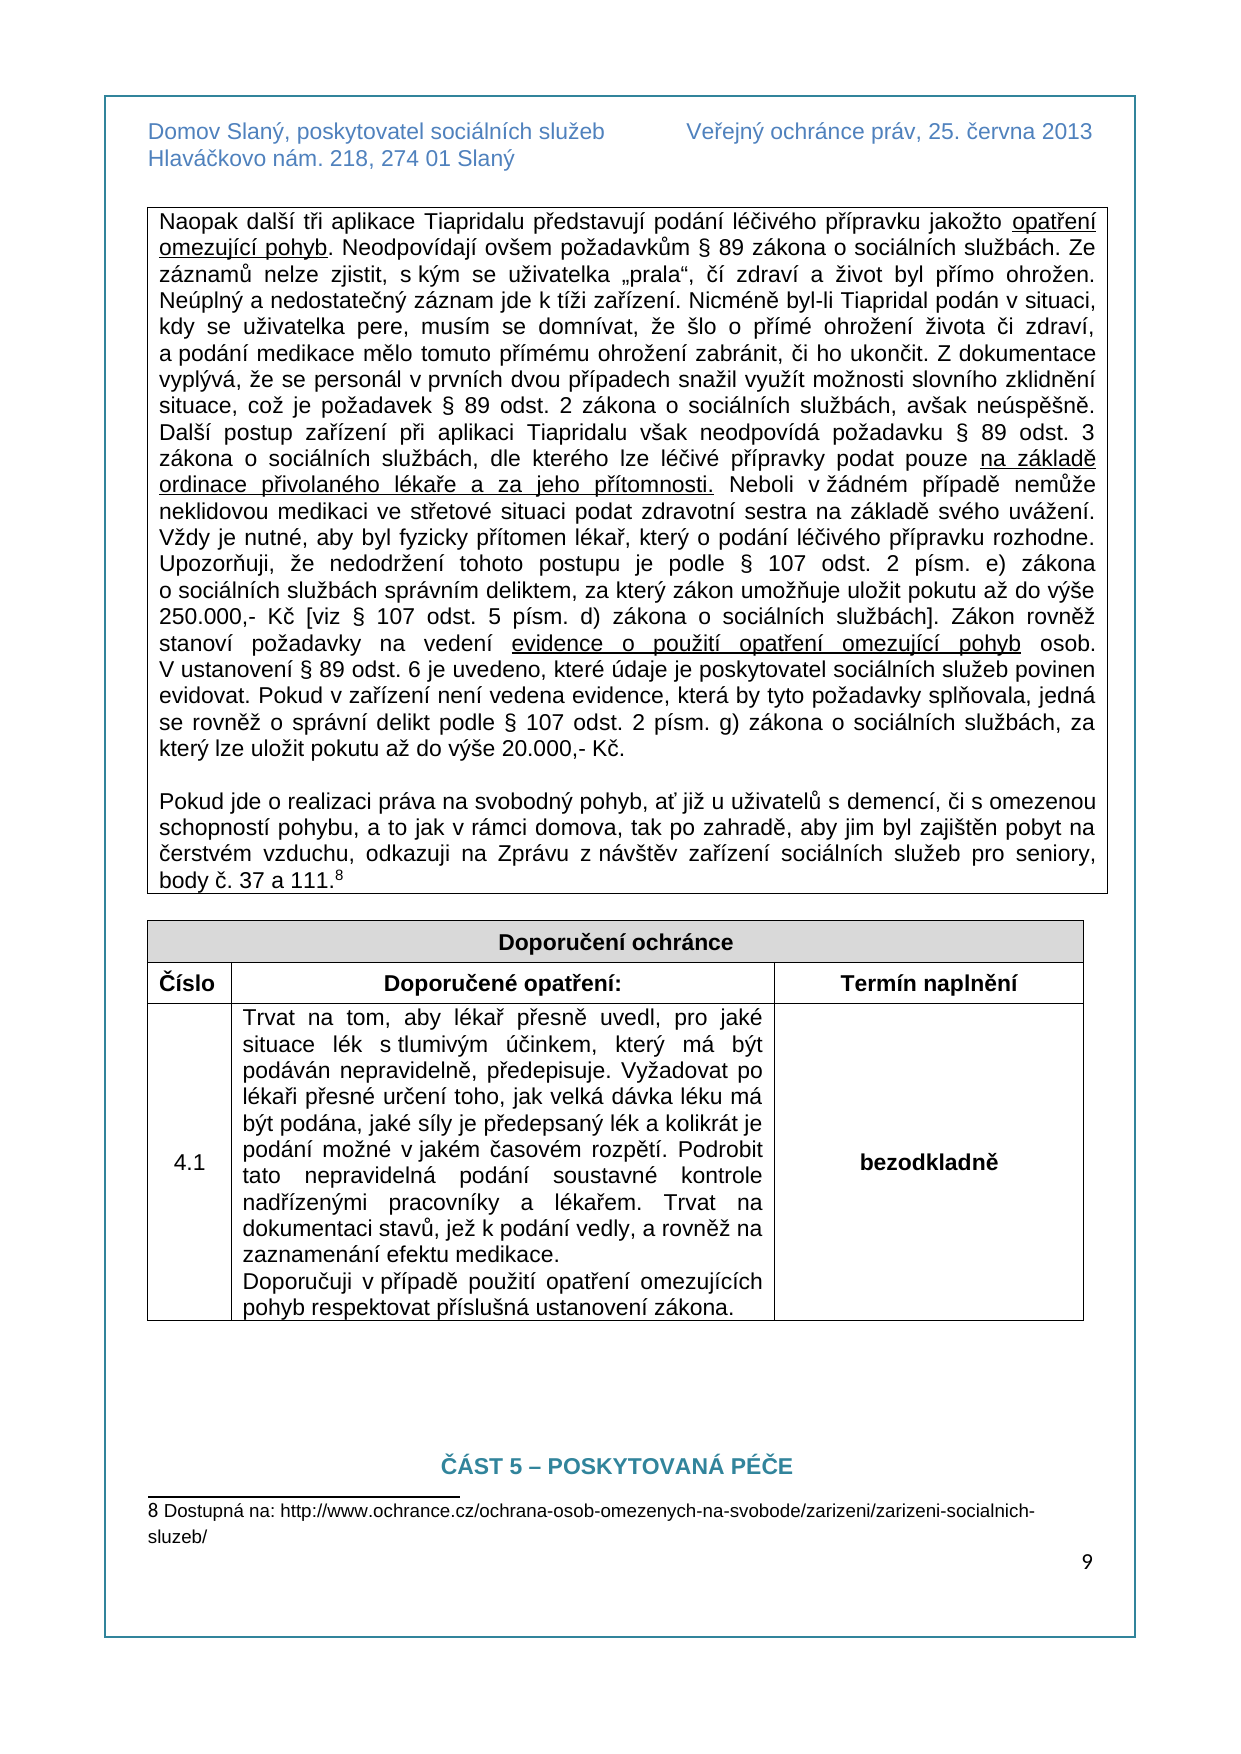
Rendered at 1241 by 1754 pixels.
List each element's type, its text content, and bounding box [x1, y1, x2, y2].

table_cell Naopak další tři aplikace Tiapridalu představují podání léčivého přípravku jakožto opatření omezující pohyb. Neodpovídají ovšem požadavkům § 89 zákona o sociálních službách. Ze záznamů nelze zjistit, s kým se uživatelka „prala“, čí zdraví a život byl přímo ohrožen. Neúplný a nedostatečný záznam jde k tíži zařízení. Nicméně byl-li Tiapridal podán v situaci, kdy se uživatelka pere, musím se domnívat, že šlo o přímé ohrožení života či zdraví, a podání medikace mělo tomuto přímému ohrožení zabránit, či ho ukončit. Z dokumentace vyplývá, že se personál v prvních dvou případech snažil využít možnosti slovního zklidnění situace, což je požadavek § 89 odst. 2 zákona o sociálních službách, avšak neúspěšně. Další postup zařízení při aplikaci Tiapridalu však neodpovídá požadavku § 89 odst. 3 zákona o sociálních službách, dle kterého lze léčivé přípravky podat pouze na základě ordinace přivolaného lékaře a za jeho přítomnosti. Neboli v žádném případě nemůže neklidovou medikaci ve střetové situaci podat zdravotní sestra na základě svého uvážení. Vždy je nutné, aby byl fyzicky přítomen lékař, který o podání léčivého přípravku rozhodne. Upozorňuji, že nedodržení tohoto postupu je podle § 107 odst. 2 písm. e) zákona o sociálních službách správním deliktem, za který zákon umožňuje uložit pokutu až do výše 250.000,- Kč [viz § 107 odst. 5 písm. d) zákona o sociálních službách]. Zákon rovněž stanoví požadavky na vedení evidence o použití opatření omezující pohyb osob. V ustanovení § 89 odst. 6 je uvedeno, které údaje je poskytovatel sociálních služeb povinen evidovat. Pokud v zařízení není vedena evidence, která by tyto požadavky splňovala, jedná se rovněž o správní delikt podle § 107 odst. 2 písm. g) zákona o sociálních službách, za který lze uložit pokutu až do výše 20.000,- Kč. Pokud jde o realizaci práva na svobodný pohyb, ať již u uživatelů s demencí, či s omezenou schopností pohybu, a to jak v rámci domova, tak po zahradě, aby jim byl zajištěn pobyt na čerstvém vzduchu, odkazuji na Zprávu z návštěv zařízení sociálních služeb pro seniory, body č. 37 a 111. [148, 208, 1107, 893]
table_cell bezodkladně [775, 1004, 1083, 1320]
table_cell Termín naplnění [775, 963, 1083, 1003]
table_cell Číslo [148, 963, 231, 1003]
text ČÁST 5 – POSKYTOVANÁ PÉČE [148, 1453, 1092, 1479]
table_cell 4.1 [148, 1004, 231, 1320]
table_cell Doporučené opatření: [232, 963, 774, 1003]
table_cell Trvat na tom, aby lékař přesně uvedl, pro jaké situace lék s tlumivým účinkem, který má být podáván nepravidelně, předepisuje. Vyžadovat po lékaři přesné určení toho, jak velká dávka léku má být podána, jaké síly je předepsaný lék a kolikrát je podání možné v jakém časovém rozpětí. Podrobit tato nepravidelná podání soustavné kontrole nadřízenými pracovníky a lékařem. Trvat na dokumentaci stavů, jež k podání vedly, a rovněž na zaznamenání efektu medikace. Doporučuji v případě použití opatření omezujících pohyb respektovat příslušná ustanovení zákona. [232, 1004, 774, 1320]
table_header Doporučení ochránce [148, 921, 1083, 962]
